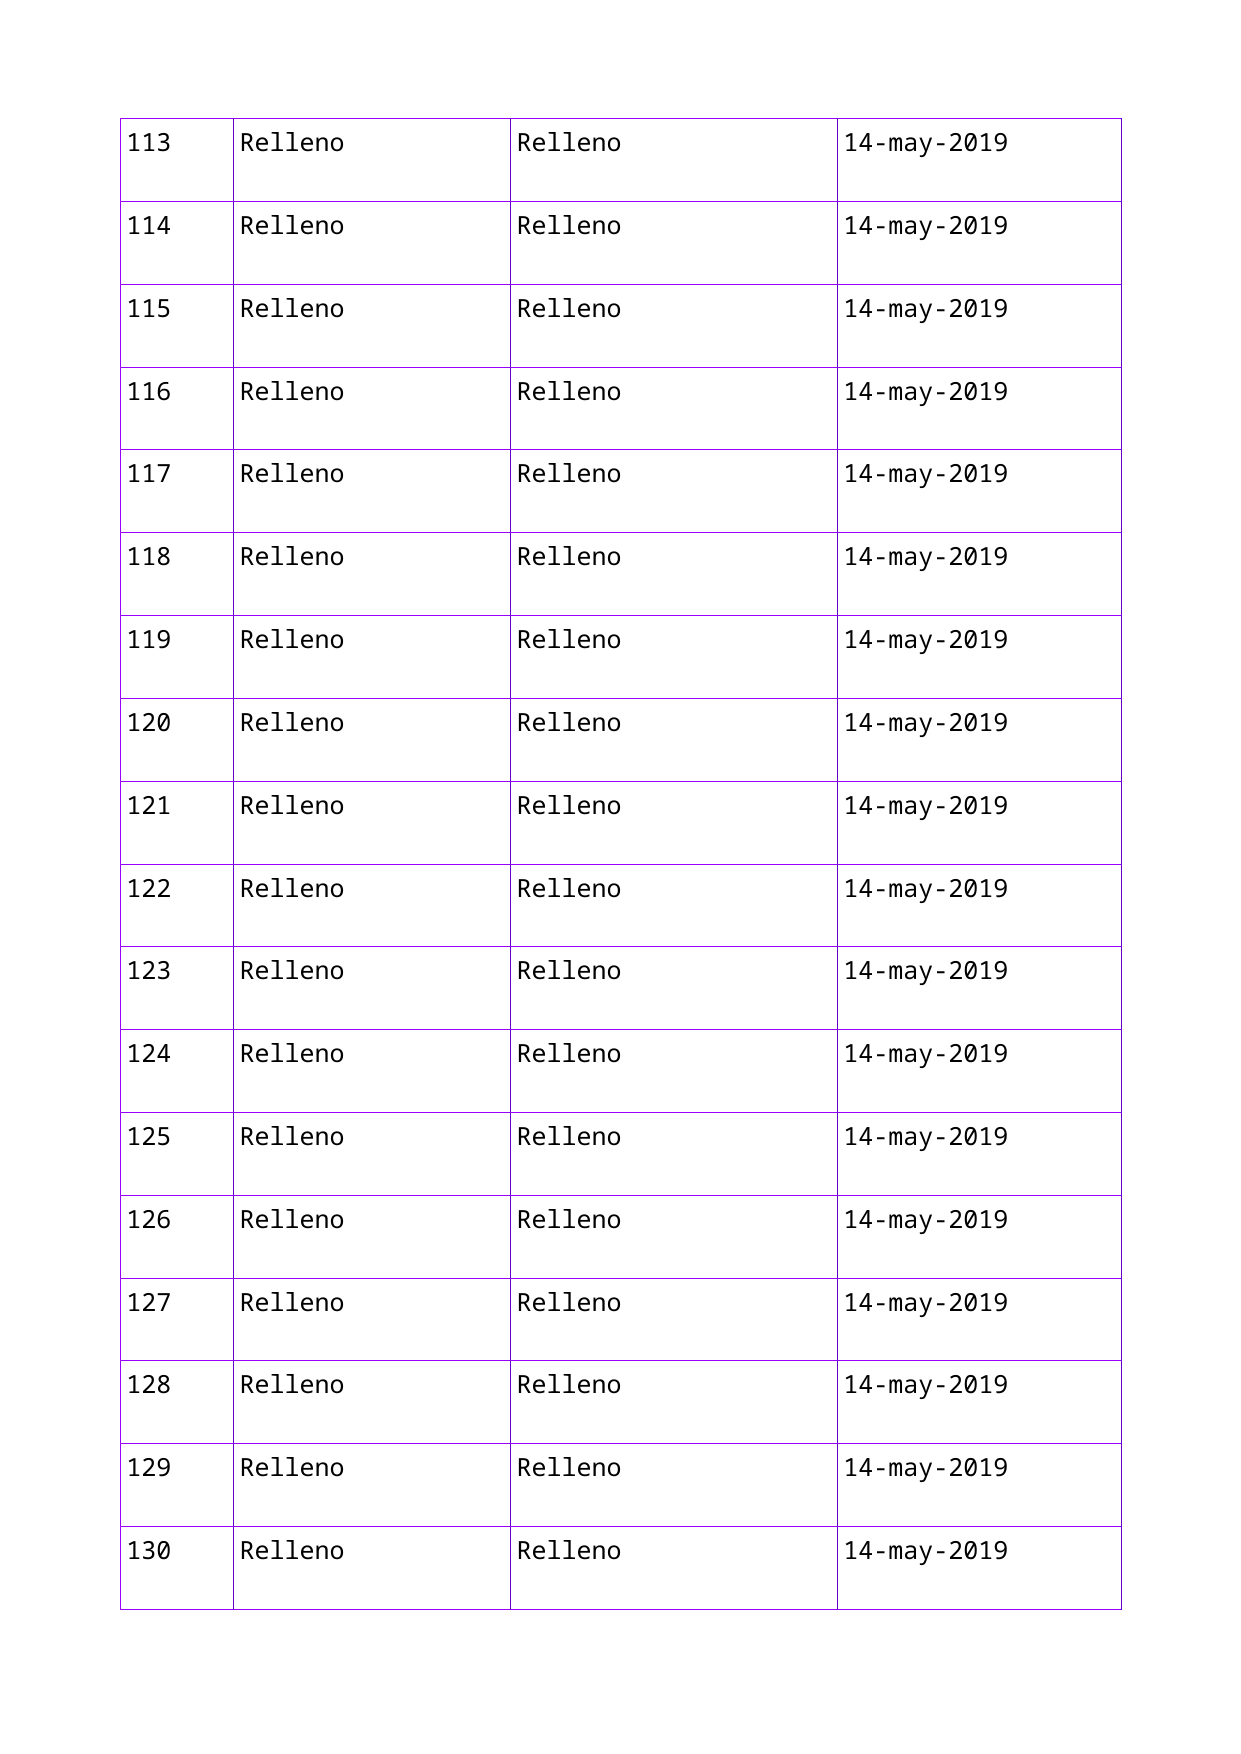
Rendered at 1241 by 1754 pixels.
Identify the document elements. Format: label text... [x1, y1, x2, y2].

table_cell [1122, 284, 1130, 367]
table_cell 14-may-2019 [838, 1361, 1121, 1443]
table_cell 14-may-2019 [838, 1030, 1121, 1112]
table_cell Relleno [234, 202, 510, 284]
table_cell 127 [121, 1279, 233, 1360]
table_cell Relleno [234, 1527, 510, 1609]
table_cell [1122, 1029, 1130, 1112]
table_cell [1122, 1278, 1130, 1360]
table_cell 14-may-2019 [838, 1279, 1121, 1360]
table_cell Relleno [511, 450, 837, 532]
table_cell 14-may-2019 [838, 947, 1121, 1029]
table_cell 14-may-2019 [838, 699, 1121, 781]
table_cell 123 [121, 947, 233, 1029]
table_cell Relleno [511, 368, 837, 449]
table_cell Relleno [511, 1444, 837, 1526]
table_cell [1122, 1195, 1130, 1277]
table_cell 113 [121, 119, 233, 201]
table_cell Relleno [234, 947, 510, 1029]
table_cell Relleno [234, 699, 510, 781]
table_cell 116 [121, 368, 233, 449]
table_cell 14-may-2019 [838, 1444, 1121, 1526]
table_cell [1122, 1443, 1130, 1526]
table_cell Relleno [234, 782, 510, 863]
table_cell 124 [121, 1030, 233, 1112]
table_cell 130 [121, 1527, 233, 1609]
table_cell 121 [121, 782, 233, 863]
table_cell 129 [121, 1444, 233, 1526]
table_cell 120 [121, 699, 233, 781]
table_cell [1122, 367, 1130, 449]
table_cell Relleno [234, 450, 510, 532]
table_cell 14-may-2019 [838, 1196, 1121, 1277]
table_cell 14-may-2019 [838, 533, 1121, 615]
table_cell 14-may-2019 [838, 119, 1121, 201]
table_cell Relleno [511, 119, 837, 201]
table_cell Relleno [511, 865, 837, 946]
table_cell Relleno [234, 1030, 510, 1112]
table_cell 114 [121, 202, 233, 284]
table_cell [1122, 1360, 1130, 1443]
table_cell 14-may-2019 [838, 202, 1121, 284]
table_cell Relleno [511, 1196, 837, 1277]
table_cell [1122, 1112, 1130, 1195]
table_cell Relleno [511, 1113, 837, 1195]
table_cell [1122, 698, 1130, 781]
table_cell 14-may-2019 [838, 1113, 1121, 1195]
table_cell [1122, 615, 1130, 698]
table_cell 14-may-2019 [838, 285, 1121, 367]
table_cell 14-may-2019 [838, 368, 1121, 449]
table_cell [1122, 201, 1130, 284]
table_cell 14-may-2019 [838, 1527, 1121, 1609]
table_cell Relleno [511, 1527, 837, 1609]
table_cell Relleno [511, 699, 837, 781]
table_cell Relleno [234, 1279, 510, 1360]
table_cell Relleno [511, 202, 837, 284]
table_cell 14-may-2019 [838, 450, 1121, 532]
table_cell Relleno [234, 1196, 510, 1277]
table_cell 14-may-2019 [838, 865, 1121, 946]
table_cell Relleno [234, 616, 510, 698]
table_cell [1122, 781, 1130, 863]
table_cell [1122, 449, 1130, 532]
table_cell 126 [121, 1196, 233, 1277]
table_cell Relleno [234, 285, 510, 367]
table_cell Relleno [234, 1444, 510, 1526]
table_cell 122 [121, 865, 233, 946]
table_cell Relleno [511, 947, 837, 1029]
table_cell 128 [121, 1361, 233, 1443]
table_cell Relleno [511, 533, 837, 615]
table_cell Relleno [511, 1030, 837, 1112]
table_cell Relleno [234, 533, 510, 615]
table_cell Relleno [234, 865, 510, 946]
table_cell 115 [121, 285, 233, 367]
table_cell Relleno [511, 1279, 837, 1360]
table_cell 14-may-2019 [838, 782, 1121, 863]
table_cell 117 [121, 450, 233, 532]
table_cell [1122, 946, 1130, 1029]
table_cell 118 [121, 533, 233, 615]
table_cell [1122, 118, 1130, 201]
table_cell 14-may-2019 [838, 616, 1121, 698]
table_cell Relleno [511, 1361, 837, 1443]
table_cell 125 [121, 1113, 233, 1195]
table_cell [1122, 864, 1130, 946]
table_cell Relleno [511, 616, 837, 698]
table_cell Relleno [234, 1361, 510, 1443]
table_cell Relleno [511, 782, 837, 863]
table_cell Relleno [511, 285, 837, 367]
table_cell [1122, 1526, 1130, 1609]
table_cell Relleno [234, 368, 510, 449]
table_cell 119 [121, 616, 233, 698]
table_cell [1122, 532, 1130, 615]
table_cell Relleno [234, 119, 510, 201]
table_cell Relleno [234, 1113, 510, 1195]
